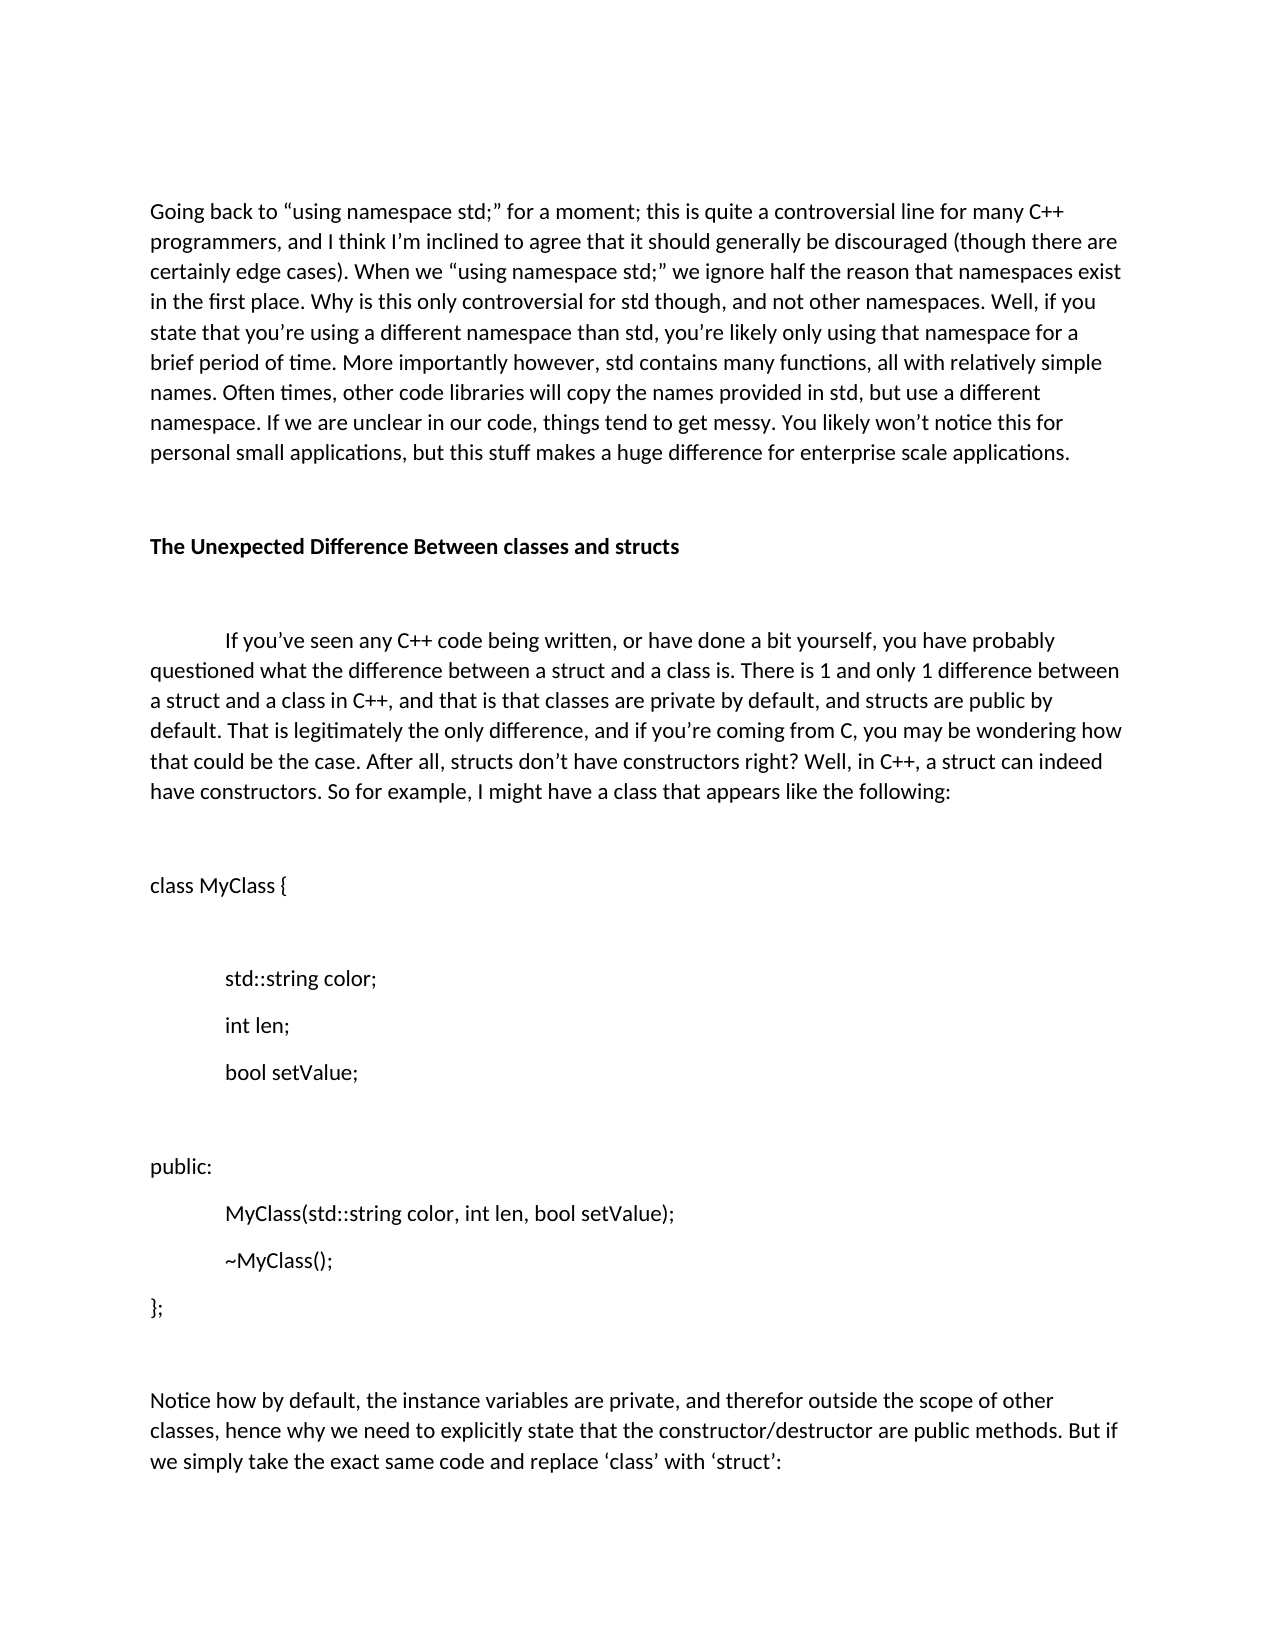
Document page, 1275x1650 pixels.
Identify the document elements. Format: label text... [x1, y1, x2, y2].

text ~MyClass(); [150, 1246, 1125, 1274]
text public: [150, 1152, 1125, 1180]
text }; [150, 1293, 1125, 1321]
text The Unexpected Difference Between classes and structs [150, 532, 1125, 560]
text bool setValue; [150, 1058, 1125, 1086]
text Notice how by default, the instance variables are private, and therefor outside the scope of other classes, hence why we need to explicitly state that the constructor/destructor are public methods. But if we simply take the exact same code and replace ‘class’ with ‘struct’: [150, 1386, 1125, 1475]
text int len; [150, 1011, 1125, 1039]
text If you’ve seen any C++ code being written, or have done a bit yourself, you have probably questioned what the difference between a struct and a class is. There is 1 and only 1 difference between a struct and a class in C++, and that is that classes are private by default, and structs are public by default. That is legitimately the only difference, and if you’re coming from C, you may be wondering how that could be the case. After all, structs don’t have constructors right? Well, in C++, a struct can indeed have constructors. So for example, I might have a class that appears like the following: [150, 626, 1125, 805]
text Going back to “using namespace std;” for a moment; this is quite a controversial line for many C++ programmers, and I think I’m inclined to agree that it should generally be discouraged (though there are certainly edge cases). When we “using namespace std;” we ignore half the reason that namespaces exist in the first place. Why is this only controversial for std though, and not other namespaces. Well, if you state that you’re using a different namespace than std, you’re likely only using that namespace for a brief period of time. More importantly however, std contains many functions, all with relatively simple names. Often times, other code libraries will copy the names provided in std, but use a different namespace. If we are unclear in our code, things tend to get messy. You likely won’t notice this for personal small applications, but this stuff makes a huge difference for enterprise scale applications. [150, 197, 1125, 467]
text std::string color; [150, 964, 1125, 993]
text MyClass(std::string color, int len, bool setValue); [150, 1199, 1125, 1227]
text class MyClass { [150, 871, 1125, 899]
